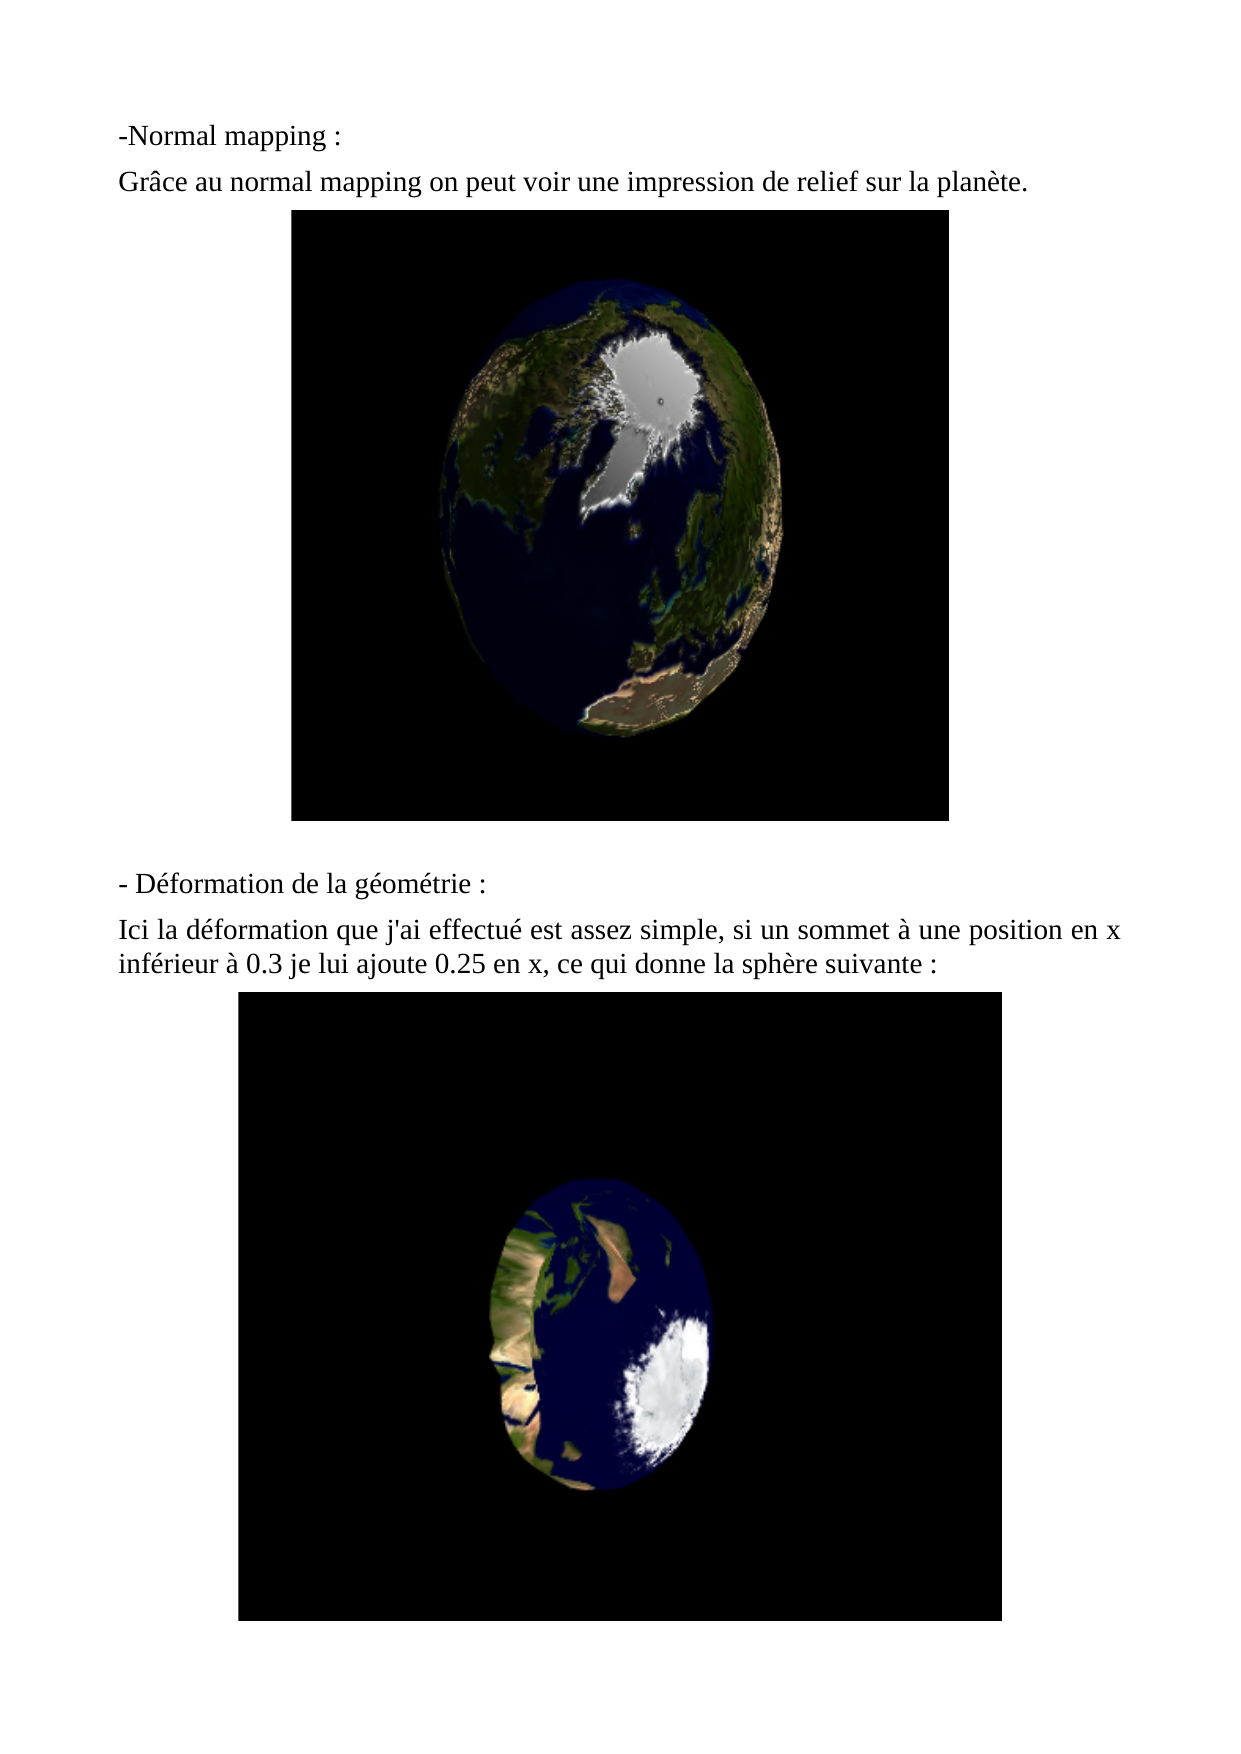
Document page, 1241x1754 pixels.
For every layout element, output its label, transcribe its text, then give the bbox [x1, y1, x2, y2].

picture [291, 210, 949, 821]
text Grâce au normal mapping on peut voir une impression de relief sur la planète. [118, 164, 1122, 198]
text -Normal mapping : [118, 118, 1122, 152]
picture [238, 992, 1002, 1621]
text - Déformation de la géométrie : [118, 866, 1122, 900]
text Ici la déformation que j'ai effectué est assez simple, si un sommet à une position en x inférieur à 0.3 je lui ajoute 0.25 en x, ce qui donne la sphère suivante : [118, 912, 1122, 979]
